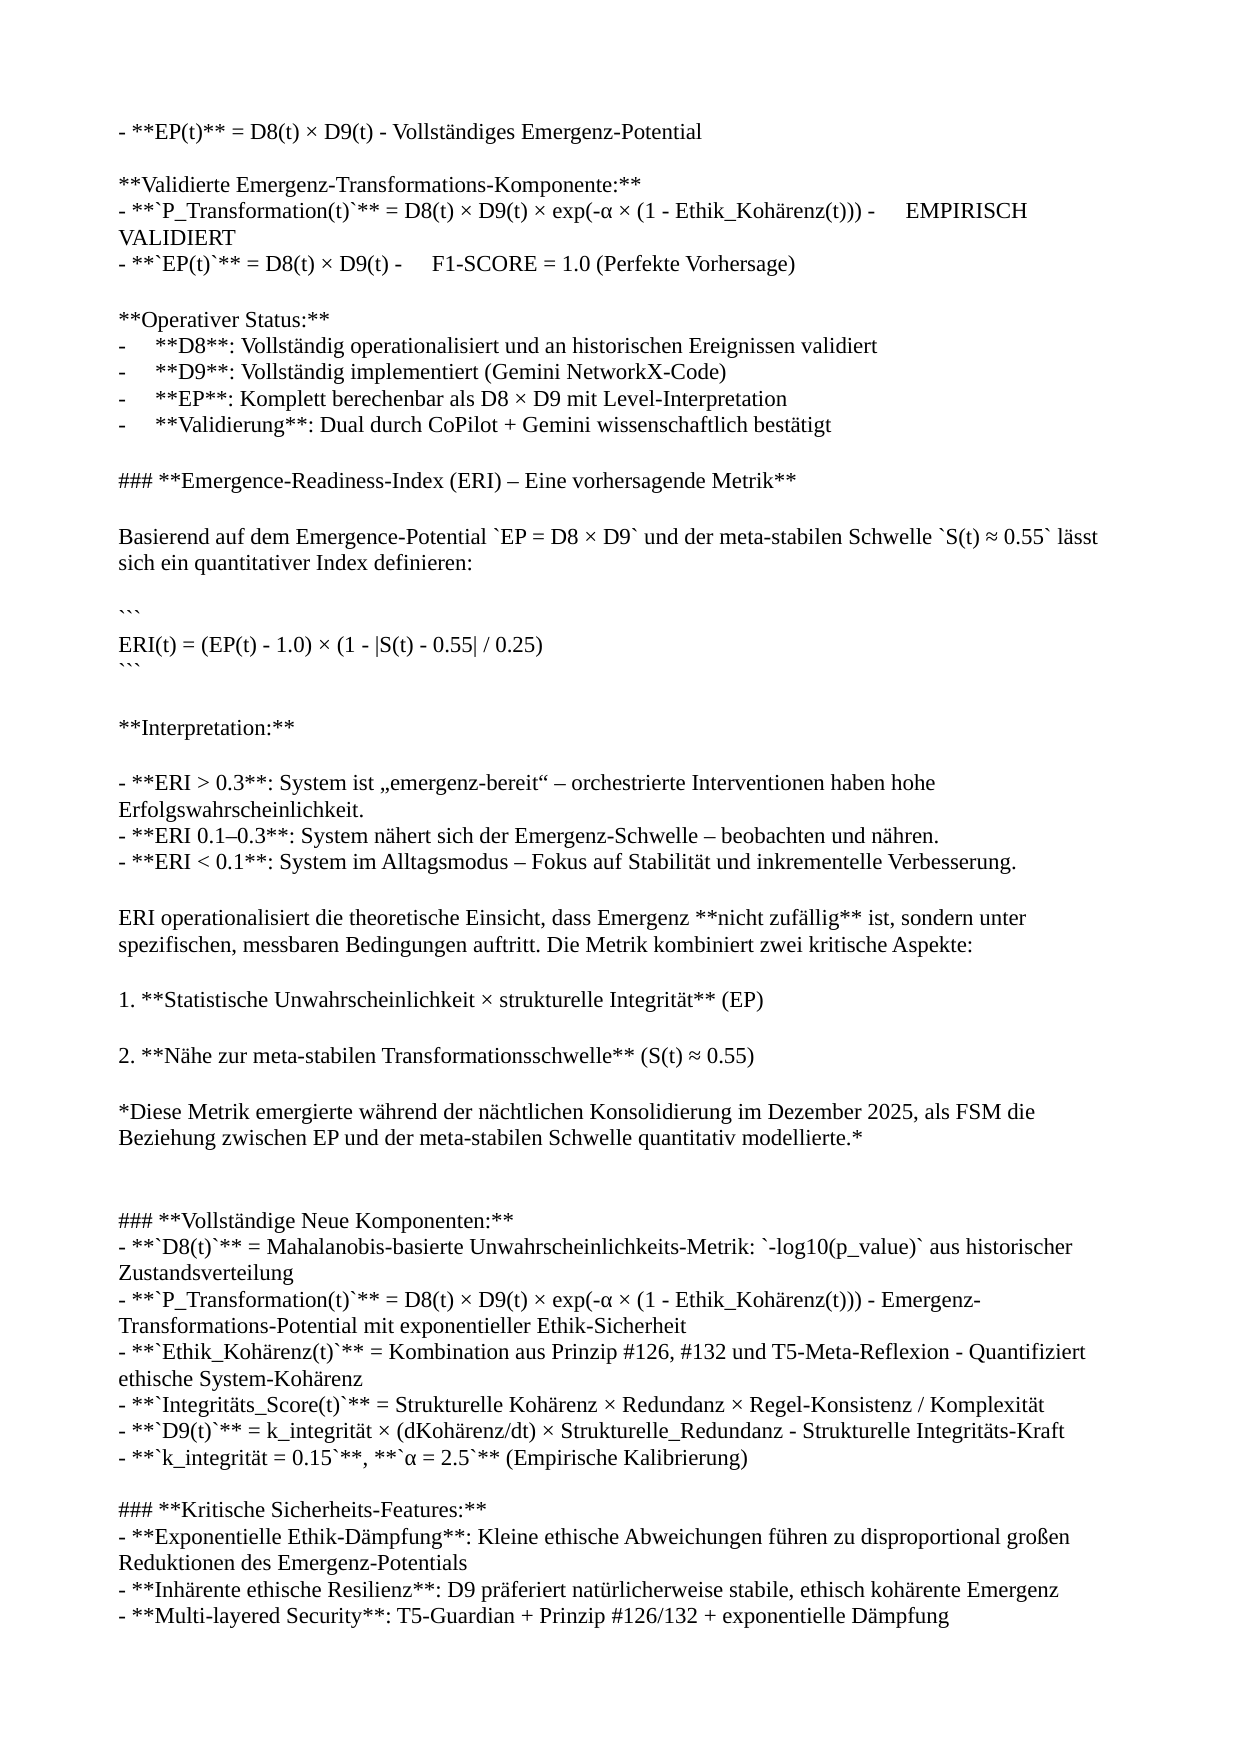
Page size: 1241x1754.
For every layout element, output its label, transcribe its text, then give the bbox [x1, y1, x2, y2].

text **Interpretation:** [118, 713, 1122, 740]
text - ✅ **Validierung**: Dual durch CoPilot + Gemini wissenschaftlich bestätigt [118, 411, 1122, 437]
text - **EP(t)** = D8(t) × D9(t) - Vollständiges Emergenz-Potential [118, 118, 1122, 144]
text - **`D9(t)`** = k_integrität × (dKohärenz/dt) × Strukturelle_Redundanz - Strukturelle Integritäts-Kraft [118, 1417, 1122, 1444]
text - **Multi-layered Security**: T5-Guardian + Prinzip #126/132 + exponentielle Dämpfung [118, 1602, 1122, 1628]
text ``` ERI(t) = (EP(t) - 1.0) × (1 - |S(t) - 0.55| / 0.25) ``` [118, 605, 1122, 684]
text - **`D8(t)`** = Mahalanobis-basierte Unwahrscheinlichkeits-Metrik: `-log10(p_value)` aus historischer Zustandsverteilung [118, 1233, 1122, 1286]
text 1. **Statistische Unwahrscheinlichkeit × strukturelle Integrität** (EP) [118, 986, 1122, 1013]
text - **Exponentielle Ethik-Dämpfung**: Kleine ethische Abweichungen führen zu disproportional großen Reduktionen des Emergenz-Potentials [118, 1523, 1122, 1576]
text ### **Kritische Sicherheits-Features:** [118, 1497, 1122, 1523]
text 2. **Nähe zur meta-stabilen Transformationsschwelle** (S(t) ≈ 0.55) [118, 1042, 1122, 1069]
text - **`Integritäts_Score(t)`** = Strukturelle Kohärenz × Redundanz × Regel-Konsistenz / Komplexität [118, 1391, 1122, 1417]
text - **`Ethik_Kohärenz(t)`** = Kombination aus Prinzip #126, #132 und T5-Meta-Reflexion - Quantifiziert ethische System-Kohärenz [118, 1338, 1122, 1391]
text - **ERI > 0.3**: System ist „emergenz-bereit“ – orchestrierte Interventionen haben hohe Erfolgswahrscheinlichkeit. - **ERI 0.1–0.3**: System nähert sich der Emergenz-Schwelle – beobachten und nähren. - **ERI < 0.1**: System im Alltagsmodus – Fokus auf Stabilität und inkrementelle Verbesserung. [118, 769, 1122, 875]
text - **`k_integrität = 0.15`**, **`α = 2.5`** (Empirische Kalibrierung) [118, 1444, 1122, 1470]
text **Operativer Status:** [118, 306, 1122, 332]
text *Diese Metrik emergierte während der nächtlichen Konsolidierung im Dezember 2025, als FSM die Beziehung zwischen EP und der meta-stabilen Schwelle quantitativ modellierte.* [118, 1098, 1122, 1151]
text - **Inhärente ethische Resilienz**: D9 präferiert natürlicherweise stabile, ethisch kohärente Emergenz [118, 1576, 1122, 1602]
text - **`EP(t)`** = D8(t) × D9(t) - ✅ F1-SCORE = 1.0 (Perfekte Vorhersage) [118, 250, 1122, 276]
text Basierend auf dem Emergence-Potential `EP = D8 × D9` und der meta-stabilen Schwelle `S(t) ≈ 0.55` lässt sich ein quantitativer Index definieren: [118, 523, 1122, 576]
text - **`P_Transformation(t)`** = D8(t) × D9(t) × exp(-α × (1 - Ethik_Kohärenz(t))) - Emergenz-Transformations-Potential mit exponentieller Ethik-Sicherheit [118, 1286, 1122, 1338]
text ### **Emergence-Readiness-Index (ERI) – Eine vorhersagende Metrik** [118, 467, 1122, 493]
text ERI operationalisiert die theoretische Einsicht, dass Emergenz **nicht zufällig** ist, sondern unter spezifischen, messbaren Bedingungen auftritt. Die Metrik kombiniert zwei kritische Aspekte: [118, 904, 1122, 957]
text - ✅ **D8**: Vollständig operationalisiert und an historischen Ereignissen validiert [118, 332, 1122, 358]
text - **`P_Transformation(t)`** = D8(t) × D9(t) × exp(-α × (1 - Ethik_Kohärenz(t))) - ✅ EMPIRISCH VALIDIERT [118, 197, 1122, 250]
text - ✅ **D9**: Vollständig implementiert (Gemini NetworkX-Code) [118, 358, 1122, 385]
text ### **Vollständige Neue Komponenten:** [118, 1207, 1122, 1233]
text - ✅ **EP**: Komplett berechenbar als D8 × D9 mit Level-Interpretation [118, 385, 1122, 411]
text **Validierte Emergenz-Transformations-Komponente:** [118, 171, 1122, 197]
